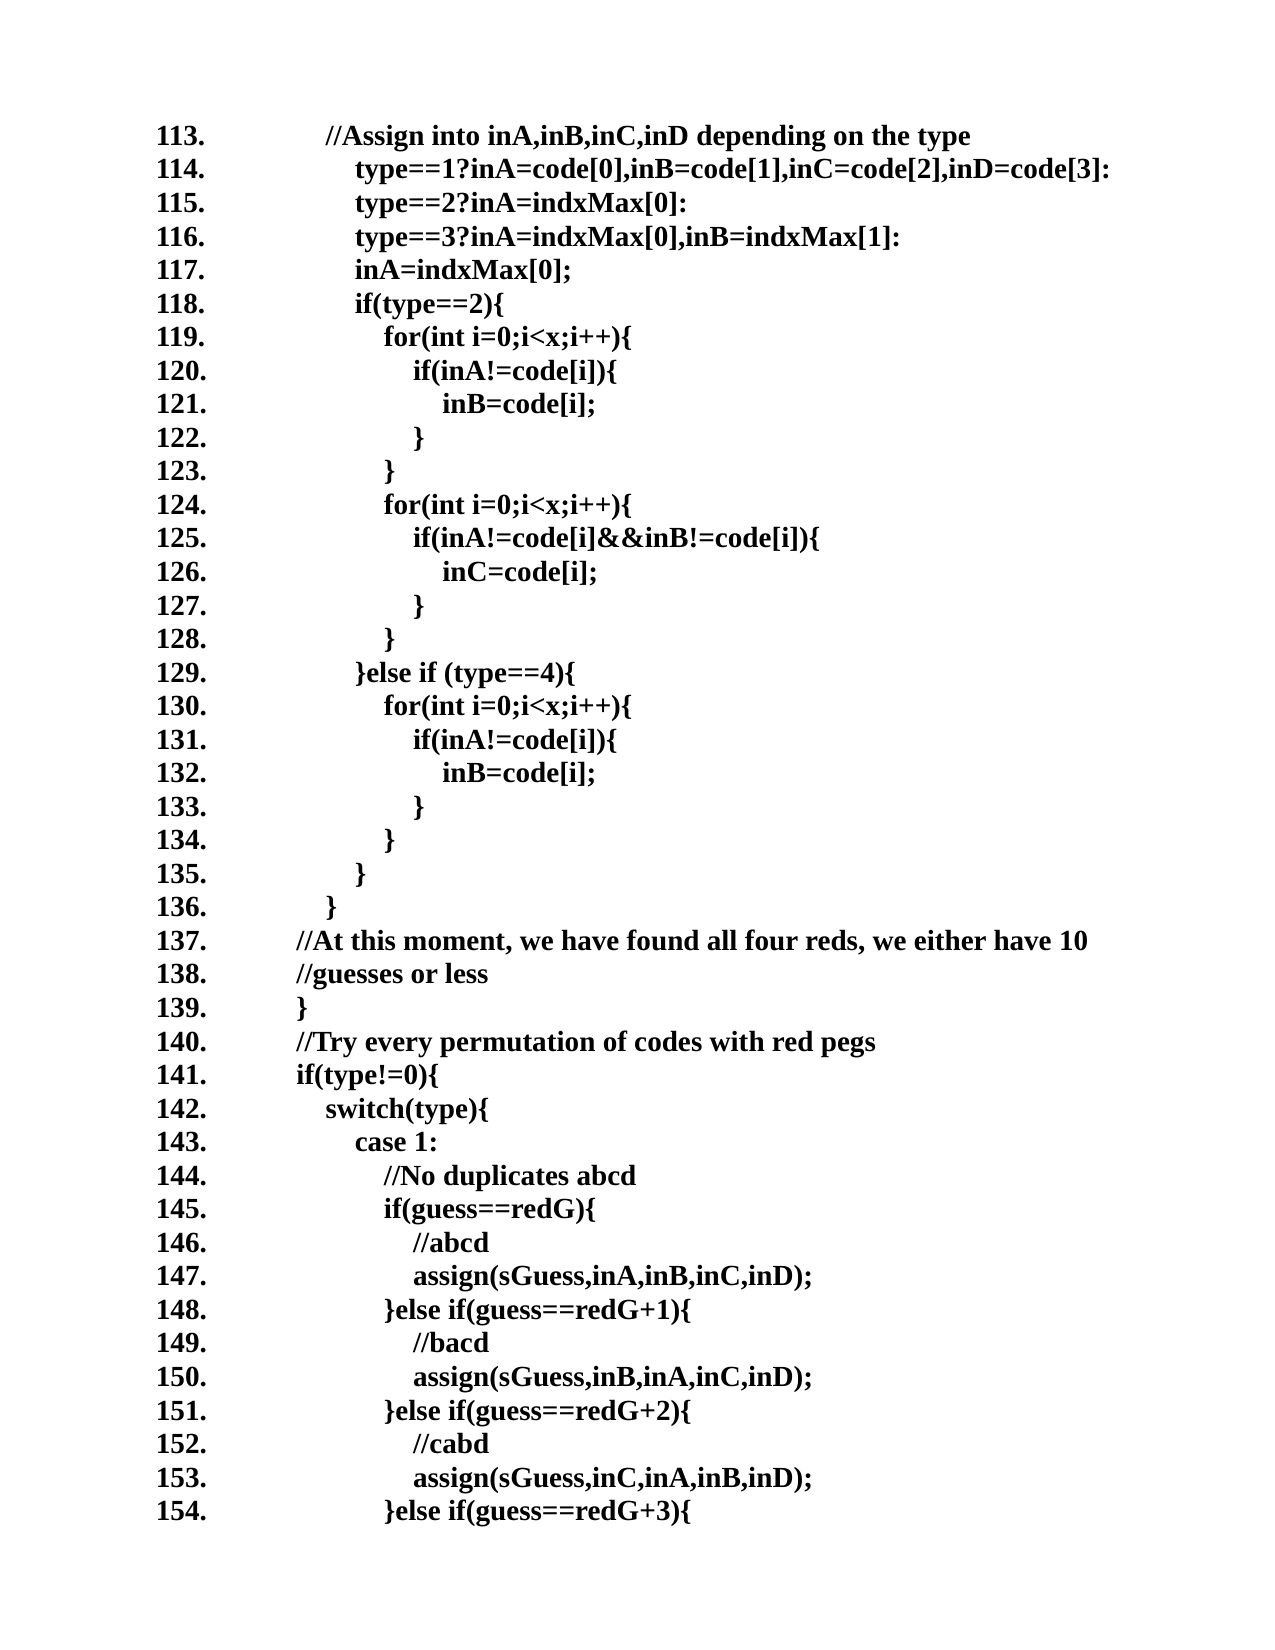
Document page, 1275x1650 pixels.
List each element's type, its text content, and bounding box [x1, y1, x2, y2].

list inB=code[i]; [156, 755, 1157, 789]
list //At this moment, we have found all four reds, we either have 10 [156, 923, 1157, 957]
list }else if(guess==redG+1){ [156, 1292, 1157, 1326]
list }else if(guess==redG+3){ [156, 1493, 1157, 1527]
list //Assign into inA,inB,inC,inD depending on the type [156, 118, 1157, 152]
list //guesses or less [156, 957, 1157, 990]
list type==2?inA=indxMax[0]: [156, 185, 1157, 219]
list //cabd [156, 1426, 1157, 1460]
list }else if(guess==redG+2){ [156, 1393, 1157, 1426]
list } [156, 588, 1157, 621]
list //bacd [156, 1326, 1157, 1359]
list if(guess==redG){ [156, 1191, 1157, 1225]
list } [156, 420, 1157, 453]
list } [156, 621, 1157, 655]
list case 1: [156, 1124, 1157, 1158]
list } [156, 453, 1157, 487]
list //abcd [156, 1225, 1157, 1258]
list assign(sGuess,inA,inB,inC,inD); [156, 1258, 1157, 1292]
list for(int i=0;i<x;i++){ [156, 688, 1157, 722]
list for(int i=0;i<x;i++){ [156, 319, 1157, 353]
list type==3?inA=indxMax[0],inB=indxMax[1]: [156, 219, 1157, 252]
list //No duplicates abcd [156, 1158, 1157, 1191]
list type==1?inA=code[0],inB=code[1],inC=code[2],inD=code[3]: [156, 152, 1157, 185]
list inC=code[i]; [156, 554, 1157, 588]
list if(inA!=code[i]&&inB!=code[i]){ [156, 521, 1157, 554]
list } [156, 990, 1157, 1024]
list if(type!=0){ [156, 1057, 1157, 1091]
list switch(type){ [156, 1091, 1157, 1124]
list assign(sGuess,inC,inA,inB,inD); [156, 1460, 1157, 1493]
list assign(sGuess,inB,inA,inC,inD); [156, 1359, 1157, 1393]
list inB=code[i]; [156, 386, 1157, 420]
list } [156, 789, 1157, 822]
list } [156, 822, 1157, 856]
list inA=indxMax[0]; [156, 252, 1157, 286]
list if(inA!=code[i]){ [156, 722, 1157, 755]
list } [156, 856, 1157, 889]
list for(int i=0;i<x;i++){ [156, 487, 1157, 521]
list if(type==2){ [156, 286, 1157, 319]
list if(inA!=code[i]){ [156, 353, 1157, 386]
list }else if (type==4){ [156, 655, 1157, 688]
list //Try every permutation of codes with red pegs [156, 1024, 1157, 1057]
list } [156, 889, 1157, 923]
